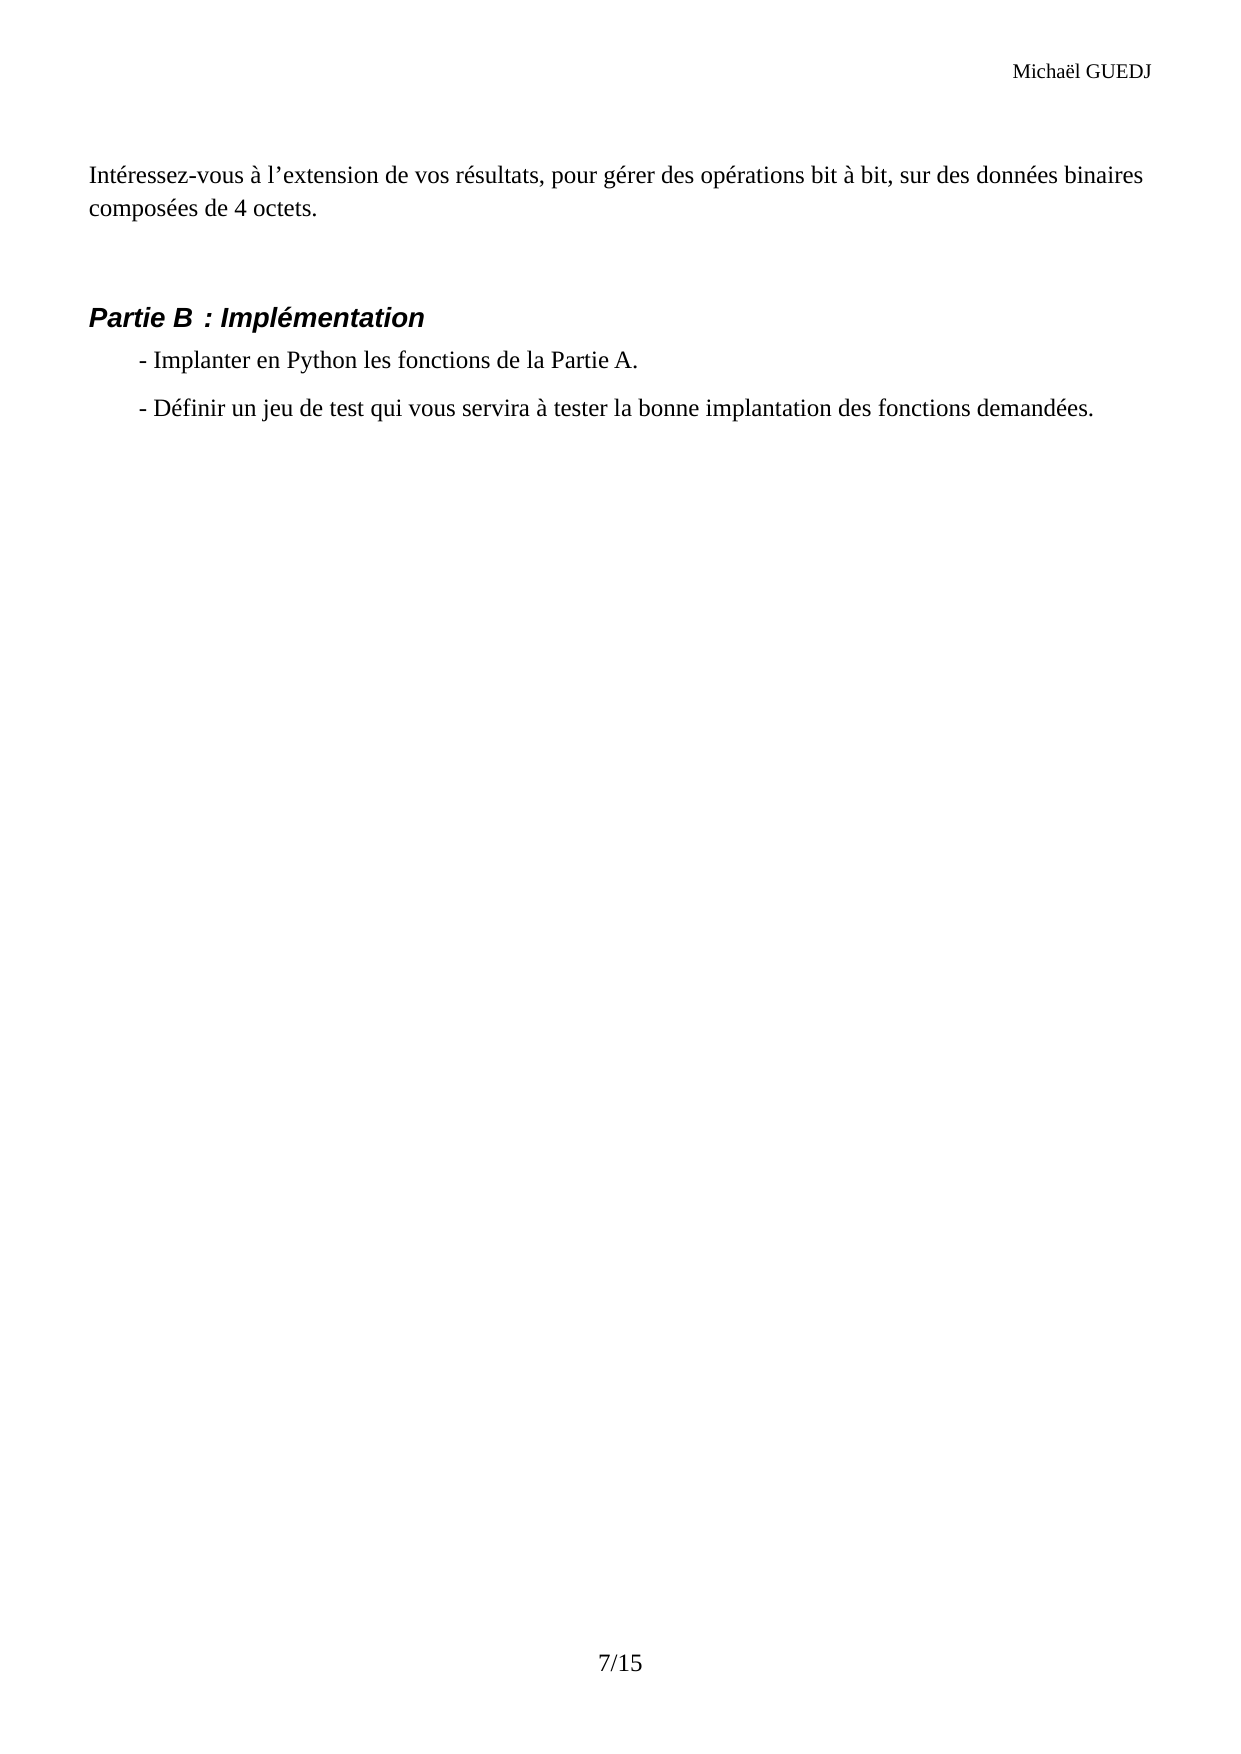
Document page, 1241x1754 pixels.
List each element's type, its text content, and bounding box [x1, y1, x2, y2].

subtitle Partie B : Implémentation [88, 301, 1152, 333]
text - Définir un jeu de test qui vous servira à tester la bonne implantation des fonctions demandées. [88, 393, 1152, 422]
text Intéressez-vous à l’extension de vos résultats, pour gérer des opérations bit à bit, sur des données binaires composées de 4 octets. [88, 160, 1152, 222]
text - Implanter en Python les fonctions de la Partie A. [88, 345, 1152, 374]
